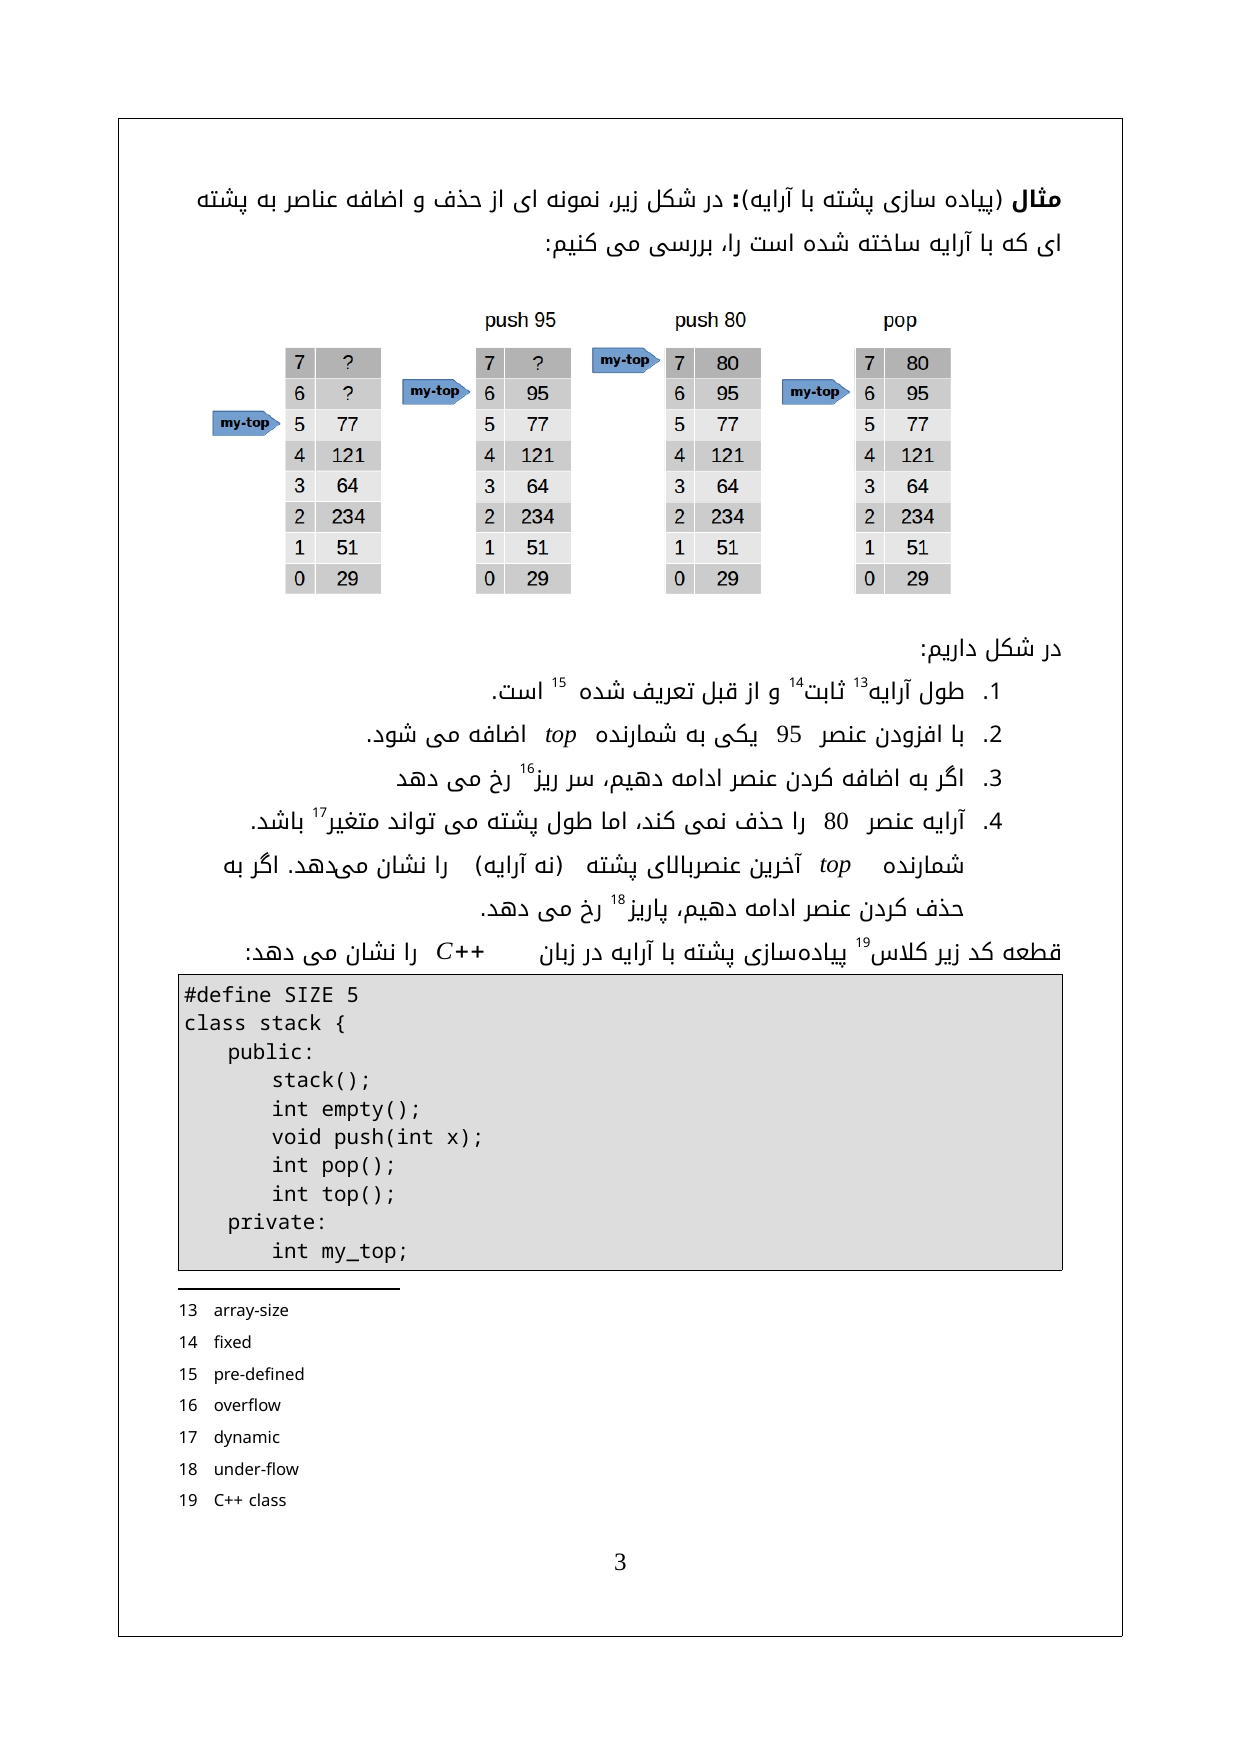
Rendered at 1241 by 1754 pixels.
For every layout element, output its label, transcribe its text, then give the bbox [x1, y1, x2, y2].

list fixed [178, 1327, 1062, 1359]
text قطعه کد زیر کلاس پیاده‌سازی پشته با آرایه در زبانرا نشان می دهد: [178, 931, 1062, 974]
list آرایه عنصررا حذف نمی کند، اما طول پشته می تواند متغیر باشد. شمارندهآخرین عنصر بالای پشته (نه آرایه) را نشان می دهد. اگر به حذف کردن عنصر ادامه دهیم، پاریز رخ می دهد. [178, 800, 1002, 931]
list pre-defined [178, 1359, 1062, 1390]
table_header #define SIZE 5 class stack { public: stack(); int empty(); void push(int x); int pop(); int top(); private: int my_top; [179, 975, 1062, 1270]
text در شکل داریم: [178, 627, 1062, 670]
list under-flow [178, 1454, 1062, 1485]
list اگر به اضافه کردن عنصر ادامه دهیم، سر ریز رخ می دهد. [178, 757, 1002, 800]
list overflow [178, 1390, 1062, 1422]
text مثال (پیاده سازی پشته با آرایه): در شکل زیر، نمونه ای از حذف و اضافه عناصر به پشته ای که با آرایه ساخته شده است را، بررسی می کنیم: [178, 178, 1062, 265]
text C++ class [178, 1485, 1062, 1517]
list طول آرایه ثابت و از قبل تعریف شده است. [178, 670, 1002, 713]
list با افزودن عنصریکی به شمارندهاضافه می شود. [178, 713, 1002, 757]
list dynamic [178, 1422, 1062, 1454]
picture [178, 265, 1062, 627]
list array-size [178, 1295, 1062, 1327]
